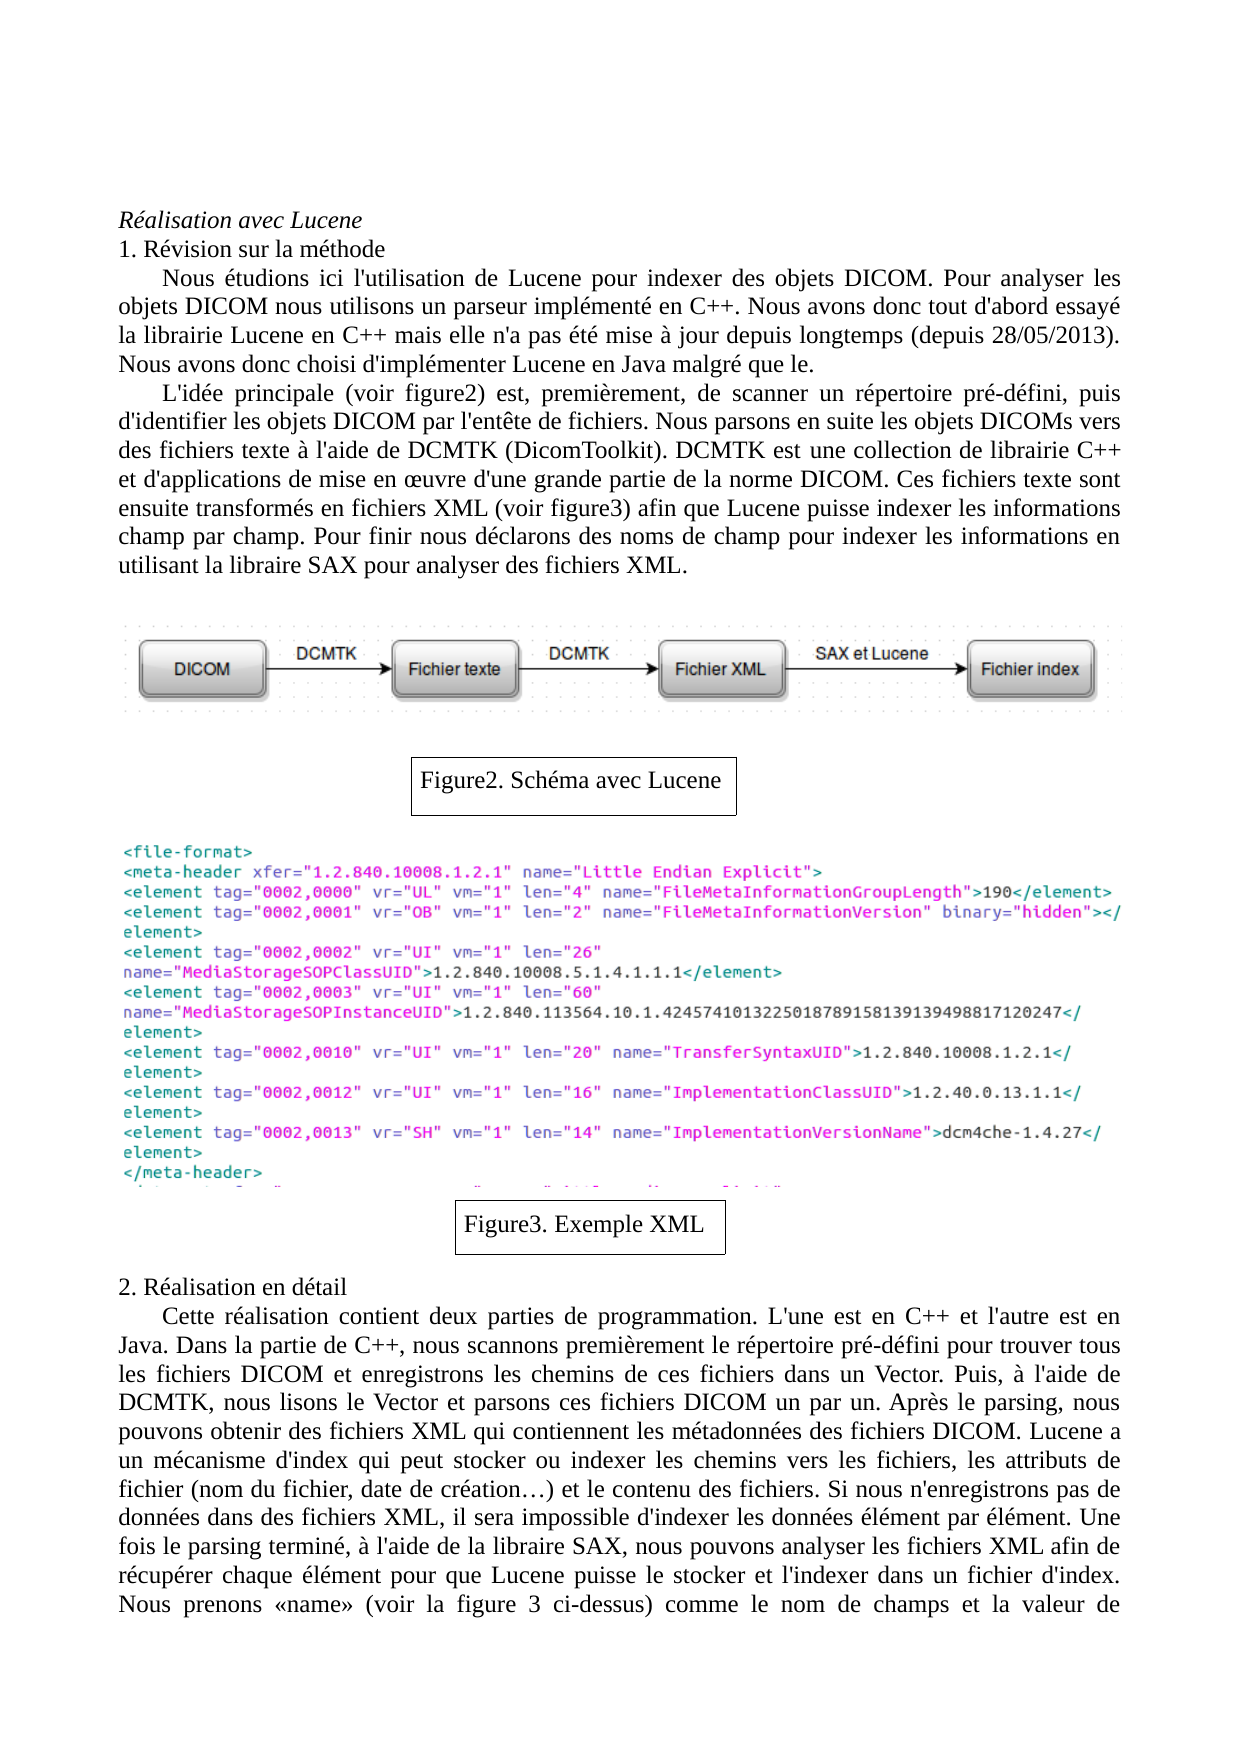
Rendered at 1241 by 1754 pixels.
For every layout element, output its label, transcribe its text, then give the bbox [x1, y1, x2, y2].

text Cette réalisation contient deux parties de programmation. L'une est en C++ et l'autre est en Java. Dans la partie de C++, nous scannons premièrement le répertoire pré-défini pour trouver tous les fichiers DICOM et enregistrons les chemins de ces fichiers dans un Vector. Puis, à l'aide de DCMTK, nous lisons le Vector et parsons ces fichiers DICOM un par un. Après le parsing, nous pouvons obtenir des fichiers XML qui contiennent les métadonnées des fichiers DICOM. Lucene a un mécanisme d'index qui peut stocker ou indexer les chemins vers les fichiers, les attributs de fichier (nom du fichier, date de création…) et le contenu des fichiers. Si nous n'enregistrons pas de données dans des fichiers XML, il sera impossible d'indexer les données élément par élément. Une fois le parsing terminé, à l'aide de la libraire SAX, nous pouvons analyser les fichiers XML afin de récupérer chaque élément pour que Lucene puisse le stocker et l'indexer dans un fichier d'index. Nous prenons «name» (voir la figure 3 ci-dessus) comme le nom de champs et la valeur de [118, 1301, 1122, 1617]
text L'idée principale (voir figure2) est, premièrement, de scanner un répertoire pré-défini, puis d'identifier les objets DICOM par l'entête de fichiers. Nous parsons en suite les objets DICOMs vers des fichiers texte à l'aide de DCMTK (DicomToolkit). DCMTK est une collection de librairie C++ et d'applications de mise en œuvre d'une grande partie de la norme DICOM. Ces fichiers texte sont ensuite transformés en fichiers XML (voir figure3) afin que Lucene puisse indexer les informations champ par champ. Pour finir nous déclarons des noms de champ pour indexer les informations en utilisant la libraire SAX pour analyser des fichiers XML. [118, 378, 1122, 579]
text Figure3. Exemple XML [464, 1209, 716, 1238]
picture [124, 842, 1129, 1187]
picture [118, 616, 1123, 722]
text Réalisation avec Lucene [118, 205, 1122, 234]
text 1. Révision sur la méthode [118, 234, 1122, 263]
text 2. Réalisation en détail [118, 1272, 1122, 1301]
text Nous étudions ici l'utilisation de Lucene pour indexer des objets DICOM. Pour analyser les objets DICOM nous utilisons un parseur implémenté en C++. Nous avons donc tout d'abord essayé la librairie Lucene en C++ mais elle n'a pas été mise à jour depuis longtemps (depuis 28/05/2013). Nous avons donc choisi d'implémenter Lucene en Java malgré que le. [118, 263, 1122, 378]
text Figure2. Schéma avec Lucene [420, 766, 727, 794]
